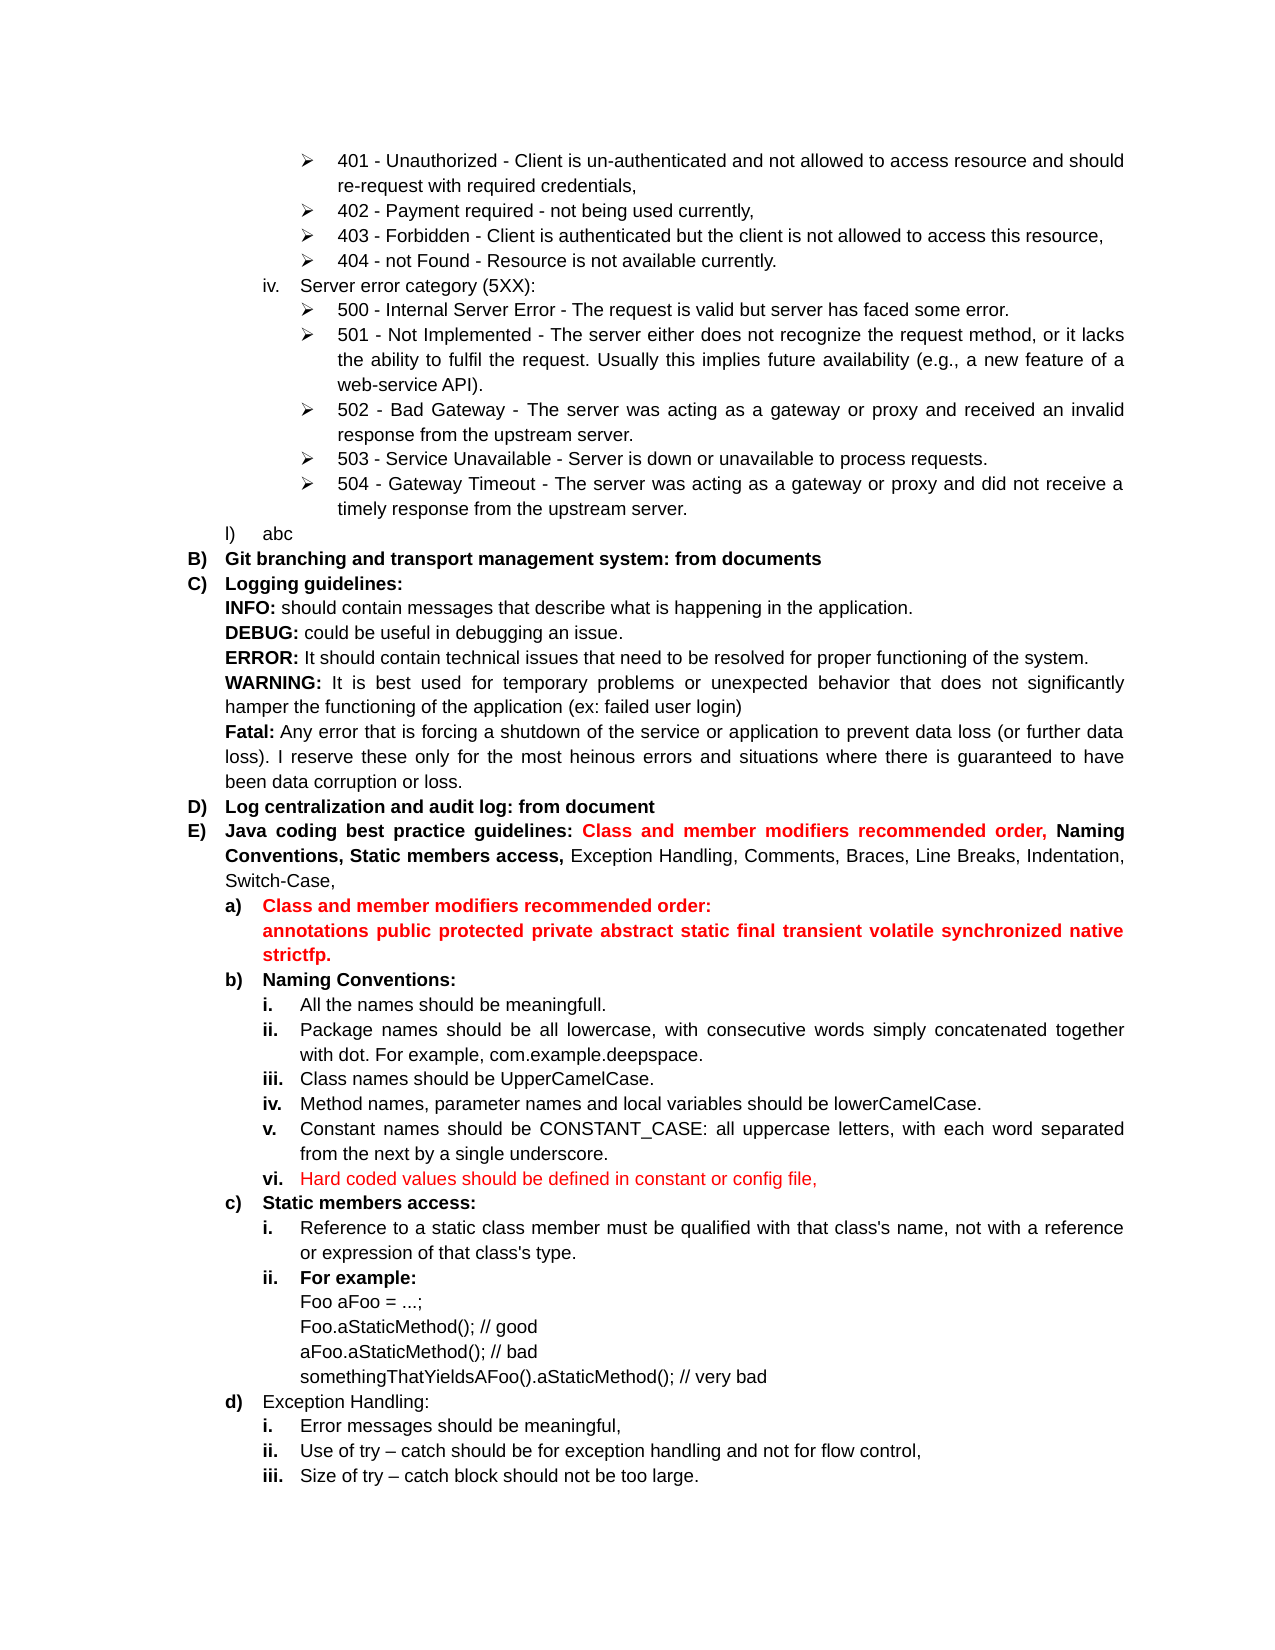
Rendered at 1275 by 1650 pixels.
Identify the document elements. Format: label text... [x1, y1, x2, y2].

list somethingThatYieldsAFoo().aStaticMethod(); // very bad [262, 1366, 1125, 1387]
list 402 - Payment required - not being used currently, [300, 200, 1125, 221]
list Reference to a static class member must be qualified with that class's name, not with a reference or expression of that class's type. [262, 1217, 1125, 1263]
list Package names should be all lowercase, with consecutive words simply concatenated together with dot. For example, com.example.deepspace. [262, 1019, 1125, 1065]
list DEBUG: could be useful in debugging an issue. [187, 622, 1125, 643]
list Java coding best practice guidelines: Class and member modifiers recommended order, Naming Conventions, Static members access, Exception Handling, Comments, Braces, Line Breaks, Indentation, Switch-Case, [187, 820, 1125, 891]
list 503 - Service Unavailable - Server is down or unavailable to process requests. [300, 448, 1125, 470]
list 403 - Forbidden - Client is authenticated but the client is not allowed to access this resource, [300, 224, 1125, 246]
list Static members access: [225, 1192, 1125, 1214]
list Constant names should be CONSTANT_CASE: all uppercase letters, with each word separated from the next by a single underscore. [262, 1118, 1125, 1164]
list For example: [262, 1267, 1125, 1288]
list Logging guidelines: [187, 572, 1125, 594]
list ERROR: It should contain technical issues that need to be resolved for proper functioning of the system. [187, 647, 1125, 668]
list Size of try – catch block should not be too large. [262, 1465, 1125, 1486]
list All the names should be meaningfull. [262, 994, 1125, 1015]
list Exception Handling: [225, 1391, 1125, 1412]
list Class names should be UpperCamelCase. [262, 1068, 1125, 1090]
list Git branching and transport management system: from documents [187, 548, 1125, 569]
list Log centralization and audit log: from document [187, 796, 1125, 817]
list 404 - not Found - Resource is not available currently. [300, 249, 1125, 271]
list 401 - Unauthorized - Client is un-authenticated and not allowed to access resource and should re-request with required credentials, [300, 150, 1125, 196]
list Class and member modifiers recommended order: [225, 895, 1125, 916]
list annotations public protected private abstract static final transient volatile synchronized native strictfp. [225, 919, 1125, 966]
list Method names, parameter names and local variables should be lowerCamelCase. [262, 1093, 1125, 1114]
list Naming Conventions: [225, 969, 1125, 991]
list 501 - Not Implemented - The server either does not recognize the request method, or it lacks the ability to fulfil the request. Usually this implies future availability (e.g., a new feature of a web-service API). [300, 324, 1125, 395]
list Hard coded values should be defined in constant or config file, [262, 1167, 1125, 1189]
list INFO: should contain messages that describe what is happening in the application. [187, 597, 1125, 619]
list Foo.aStaticMethod(); // good [262, 1316, 1125, 1338]
list aFoo.aStaticMethod(); // bad [262, 1341, 1125, 1362]
list WARNING: It is best used for temporary problems or unexpected behavior that does not significantly hamper the functioning of the application (ex: failed user login) [187, 672, 1125, 718]
list 502 - Bad Gateway - The server was acting as a gateway or proxy and received an invalid response from the upstream server. [300, 398, 1125, 445]
list 500 - Internal Server Error - The request is valid but server has faced some error. [300, 299, 1125, 321]
list Server error category (5XX): [262, 274, 1125, 296]
list Fatal: Any error that is forcing a shutdown of the service or application to prevent data loss (or further data loss). I reserve these only for the most heinous errors and situations where there is guaranteed to have been data corruption or loss. [187, 721, 1125, 792]
list Foo aFoo = ...; [262, 1291, 1125, 1313]
list 504 - Gateway Timeout - The server was acting as a gateway or proxy and did not receive a timely response from the upstream server. [300, 473, 1125, 519]
list Error messages should be meaningful, [262, 1415, 1125, 1437]
list Use of try – catch should be for exception handling and not for flow control, [262, 1440, 1125, 1462]
list abc [225, 523, 1125, 544]
